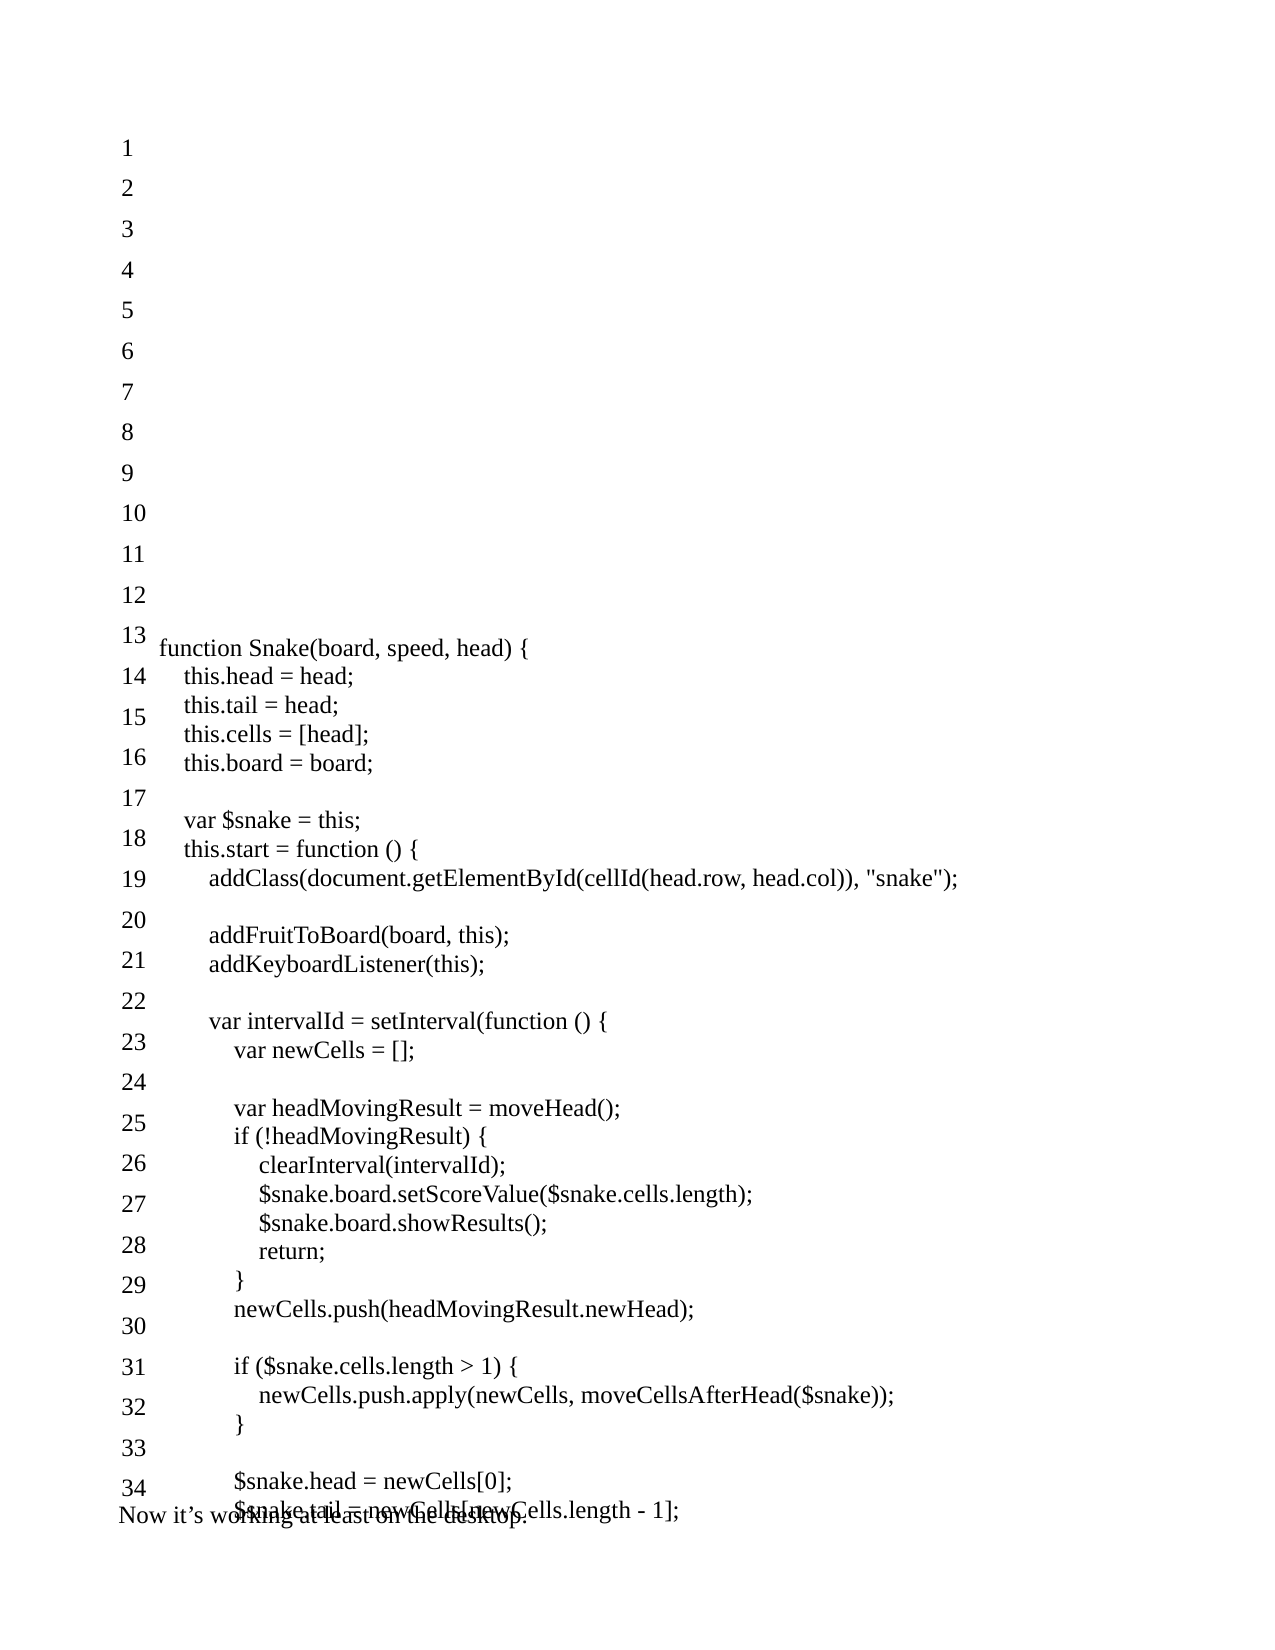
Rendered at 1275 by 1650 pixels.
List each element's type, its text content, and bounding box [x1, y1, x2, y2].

table_header 1 2 3 4 5 6 7 8 9 10 11 12 13 14 15 16 17 18 19 20 21 22 23 24 25 26 27 28 29 30 31 32 33 34 35 36 37 38 39 40 41 42 43 44 45 46 47 48 49 50 51 52 53 54 55 56 57 58 59 60 61 62 63 64 65 66 67 68 69 70 71 72 73 74 75 76 77 78 79 80 81 82 83 84 85 86 87 88 89 90 91 [118, 118, 156, 1501]
table_header function Snake(board, speed, head) { this.head = head; this.tail = head; this.cells = [head]; this.board = board; var $snake = this; this.start = function () { addClass(document.getElementById(cellId(head.row, head.col)), "snake"); addFruitToBoard(board, this); addKeyboardListener(this); var intervalId = setInterval(function () { var newCells = []; var headMovingResult = moveHead(); if (!headMovingResult) { clearInterval(intervalId); $snake.board.setScoreValue($snake.cells.length); $snake.board.showResults(); return; } newCells.push(headMovingResult.newHead); if ($snake.cells.length > 1) { newCells.push.apply(newCells, moveCellsAfterHead($snake)); } $snake.head = newCells[0]; $snake.tail = newCells[newCells.length - 1]; $snake.cells = newCells; if (headMovingResult.fruit) { $snake.grow(); addFruitToBoard($snake.board, $snake); } }, speed); function moveHead() { var newHead = $snake.head.next(); var nextHeadElement = document.getElementById(cellId(newHead.row, newHead.col)); if (!nextHeadElement || nextHeadElement.classList.contains("snake")) { return null; } var fruit = nextHeadElement.classList.contains("fruit"); if (fruit) { removeClass(nextHeadElement, "fruit"); } removeClass(document.getElementById(cellId($snake.head.row, $snake.head.col)), "snake"); addClass(nextHeadElement, "snake"); return {newHead: newHead, fruit: fruit}; } function moveCellsAfterHead($snake) { var newCells = []; for (var i = 1; i < $snake.cells.length; i++) { var currentCell = $snake.cells[i]; removeClass(document.getElementById(cellId(currentCell.row, currentCell.col)), "snake"); var nextCell = $snake.cells[i - 1]; addClass(document.getElementById(cellId(nextCell.row, nextCell.col)), "snake"); newCells.push(nextCell); } return newCells; } }; this.setHeadDirection = function (keywordDirection) { this.head.direction = keywordDirection; this.cells[0].direction = keywordDirection; }; this.grow = function () { var newTail = this.tail.prev(); this.cells.push(newTail); this.tail = newTail; }; this.containsCell = function (row, col) { for (var i = 0; i < this.cells.length; i++) { var cell = this.cells[i]; if (cell.row === row && cell.col === col) { return true; } } return false; }; } [156, 118, 1159, 1501]
text Now it’s working at least on the desktop. [118, 1501, 1157, 1529]
